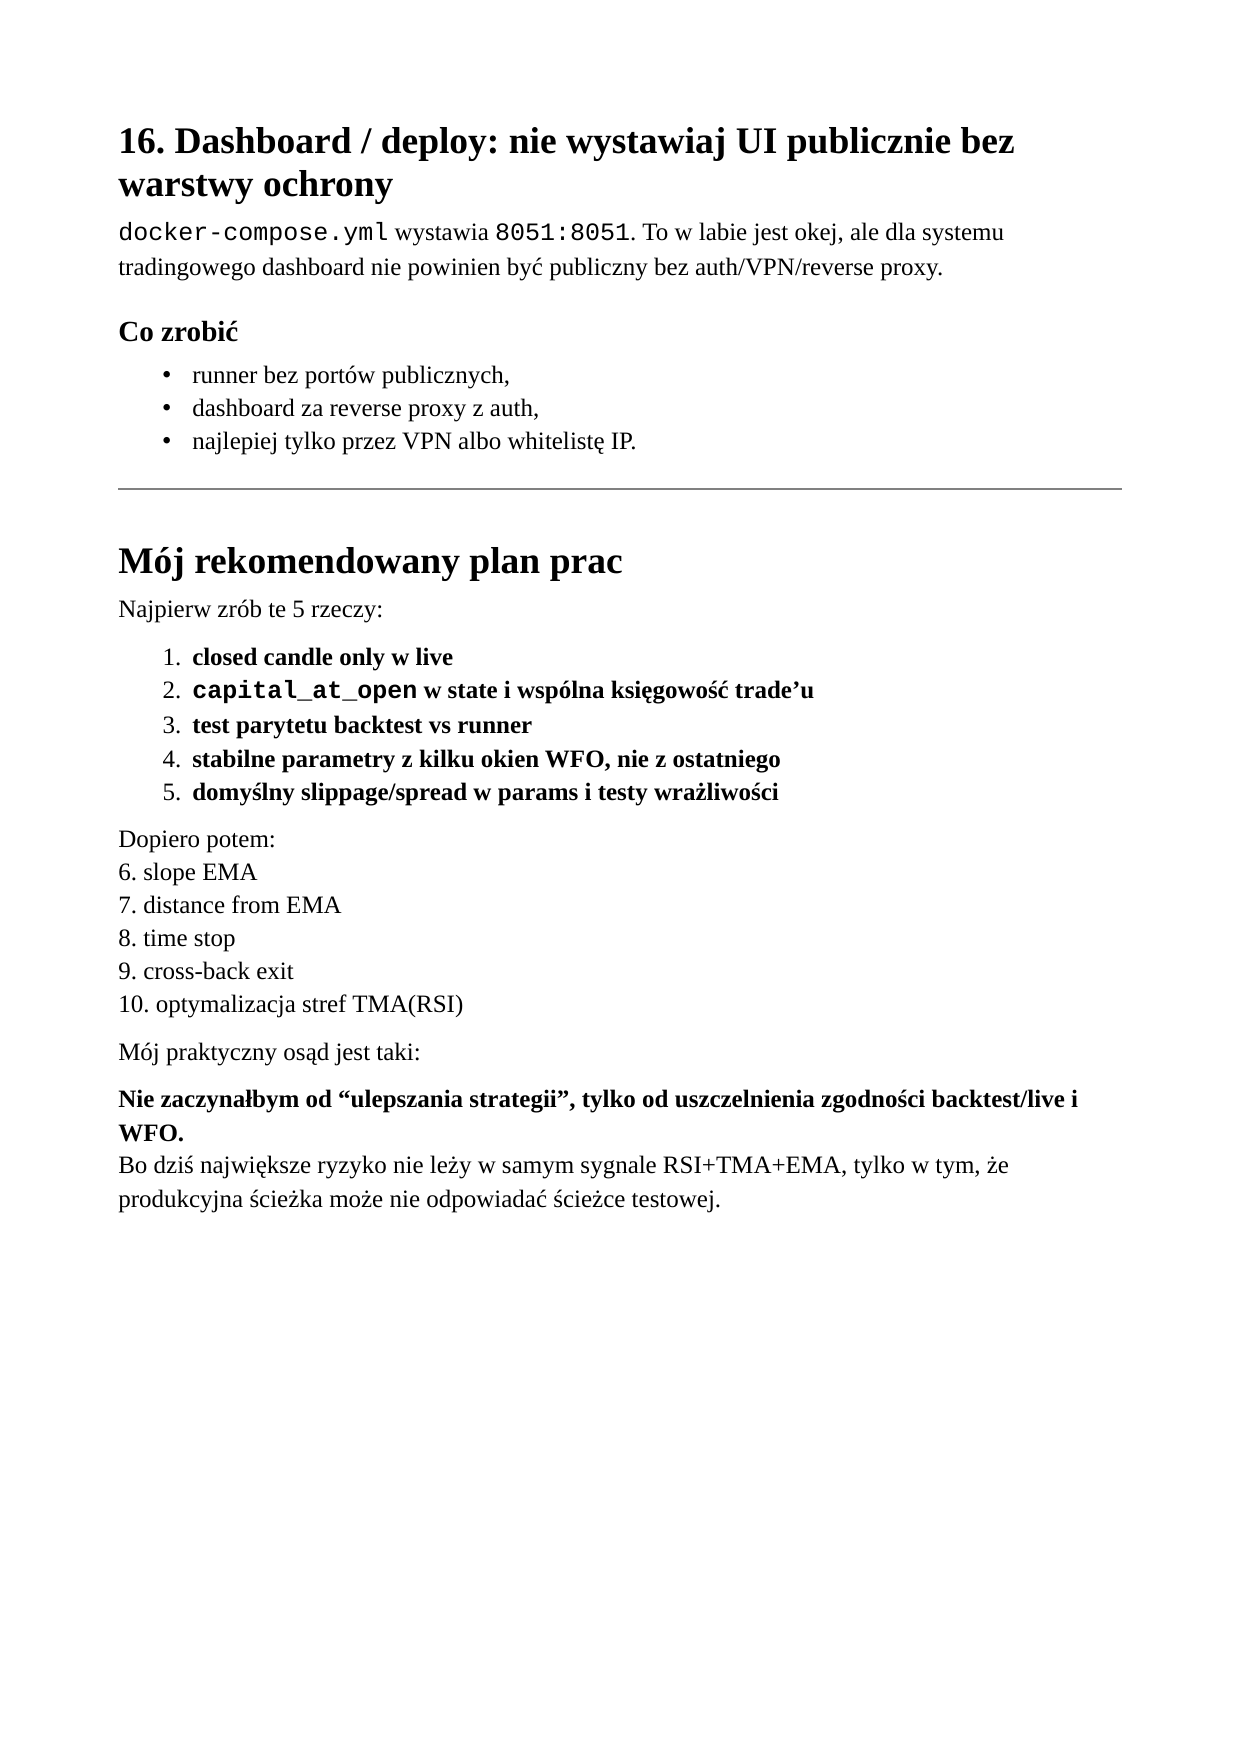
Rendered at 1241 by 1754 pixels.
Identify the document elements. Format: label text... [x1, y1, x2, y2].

list domyślny slippage/spread w params i testy wrażliwości [162, 777, 1122, 805]
text Nie zaczynałbym od “ulepszania strategii”, tylko od uszczelnienia zgodności backtest/live i WFO. Bo dziś największe ryzyko nie leży w samym sygnale RSI+TMA+EMA, tylko w tym, że produkcyjna ścieżka może nie odpowiadać ścieżce testowej. [118, 1084, 1122, 1212]
text docker-compose.yml wystawia 8051:8051. To w labie jest okej, ale dla systemu tradingowego dashboard nie powinien być publiczny bez auth/VPN/reverse proxy. [118, 217, 1122, 281]
text Mój praktyczny osąd jest taki: [118, 1037, 1122, 1066]
subtitle Mój rekomendowany plan prac [118, 539, 1122, 582]
subtitle 16. Dashboard / deploy: nie wystawiaj UI publicznie bez warstwy ochrony [118, 118, 1122, 204]
list capital_at_open w state i wspólna księgowość trade’u [162, 675, 1122, 706]
list dashboard za reverse proxy z auth, [162, 393, 1122, 422]
list test parytetu backtest vs runner [162, 711, 1122, 739]
list stabilne parametry z kilku okien WFO, nie z ostatniego [162, 744, 1122, 772]
list closed candle only w live [162, 642, 1122, 671]
text Najpierw zrób te 5 rzeczy: [118, 594, 1122, 623]
list runner bez portów publicznych, [162, 360, 1122, 389]
subtitle Co zrobić [118, 314, 1122, 348]
text Dopiero potem: 6. slope EMA 7. distance from EMA 8. time stop 9. cross-back exit 10. optymalizacja stref TMA(RSI) [118, 824, 1122, 1018]
list najlepiej tylko przez VPN albo whitelistę IP. [162, 426, 1122, 455]
